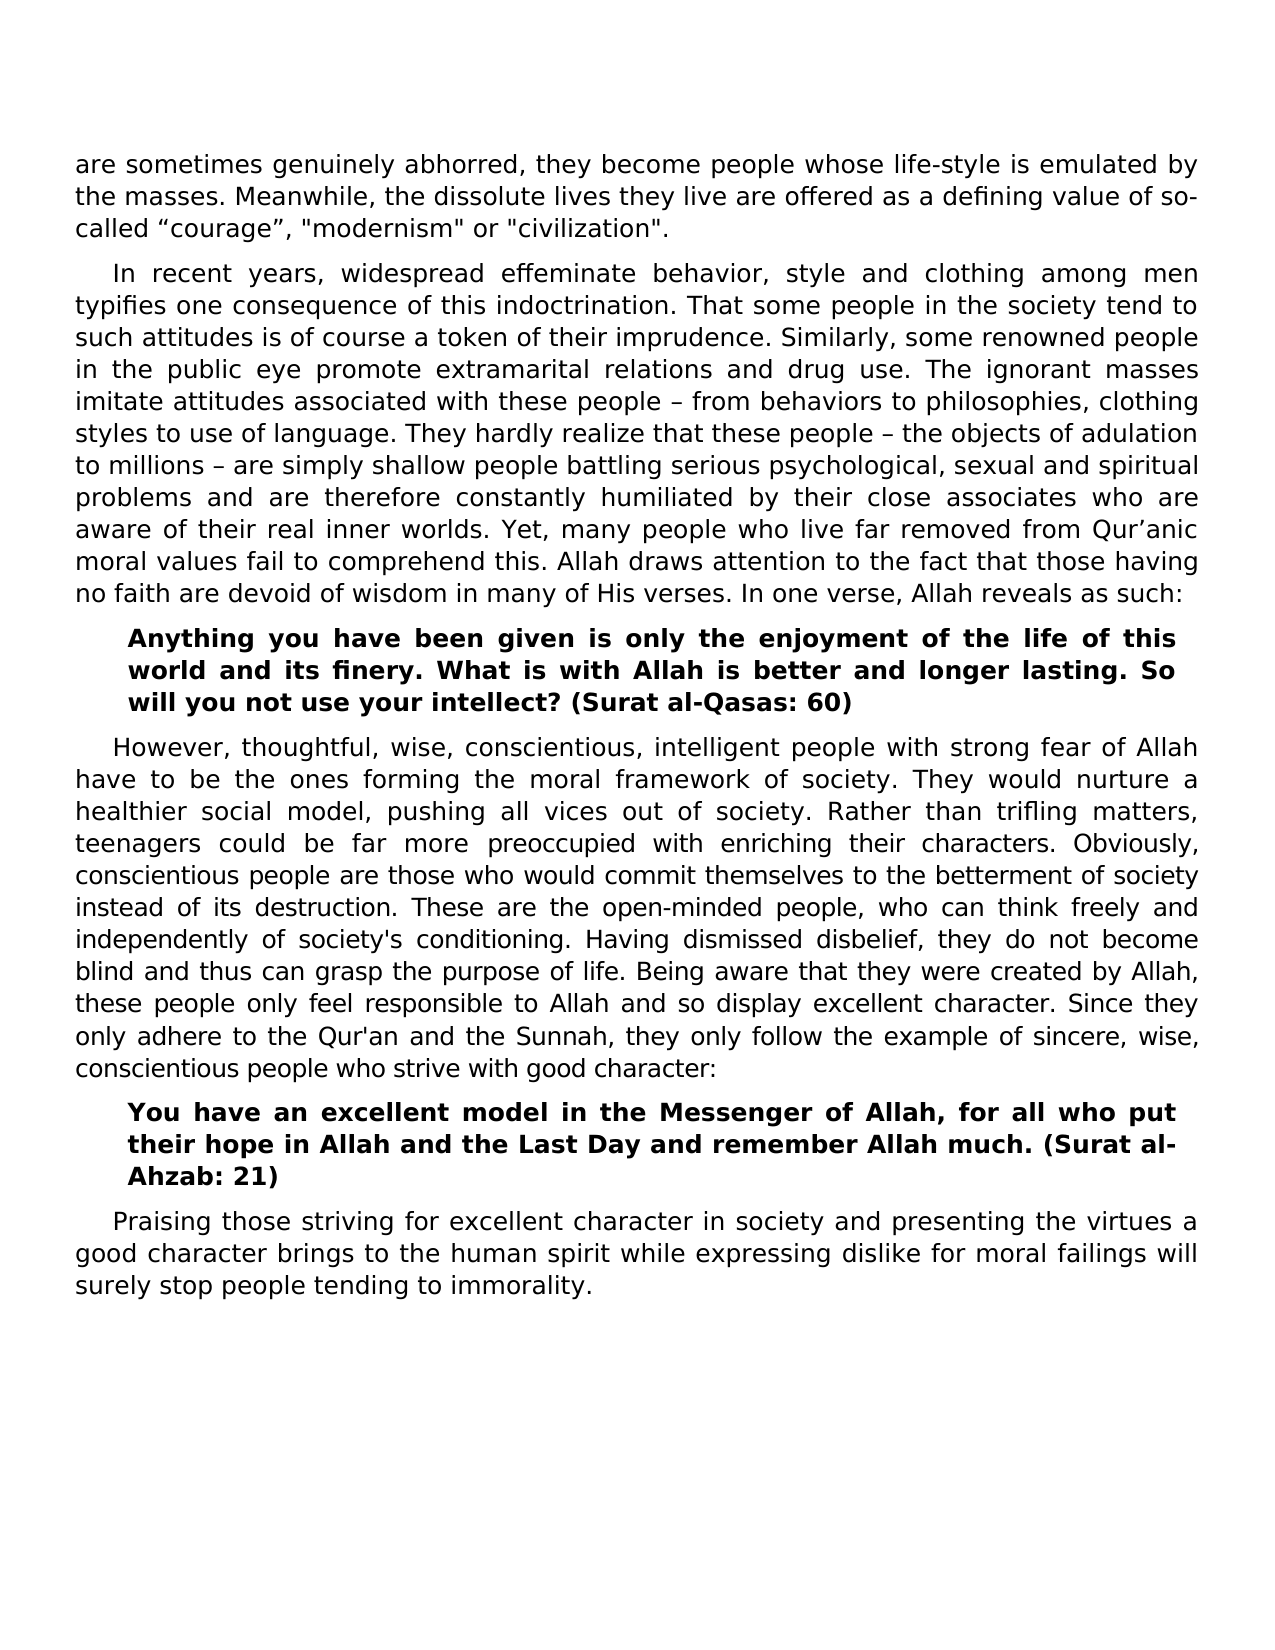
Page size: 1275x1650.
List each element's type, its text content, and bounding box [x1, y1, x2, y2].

text Anything you have been given is only the enjoyment of the life of this world and its finery. What is with Allah is better and longer lasting. So will you not use your intellect? (Surat al-Qasas: 60) [127, 624, 1177, 717]
text However, thoughtful, wise, conscientious, intelligent people with strong fear of Allah have to be the ones forming the moral framework of society. They would nurture a healthier social model, pushing all vices out of society. Rather than trifling matters, teenagers could be far more preoccupied with enriching their characters. Obviously, conscientious people are those who would commit themselves to the betterment of society instead of its destruction. These are the open-minded people, who can think freely and independently of society's conditioning. Having dismissed disbelief, they do not become blind and thus can grasp the purpose of life. Being aware that they were created by Allah, these people only feel responsible to Allah and so display excellent character. Since they only adhere to the Qur'an and the Sunnah, they only follow the example of sincere, wise, conscientious people who strive with good character: [75, 733, 1200, 1083]
text Praising those striving for excellent character in society and presenting the virtues a good character brings to the human spirit while expressing dislike for moral failings will surely stop people tending to immorality. [75, 1207, 1200, 1300]
text You have an excellent model in the Messenger of Allah, for all who put their hope in Allah and the Last Day and remember Allah much. (Surat al-Ahzab: 21) [127, 1098, 1177, 1192]
text In recent years, widespread effeminate behavior, style and clothing among men typifies one consequence of this indoctrination. That some people in the society tend to such attitudes is of course a token of their imprudence. Similarly, some renowned people in the public eye promote extramarital relations and drug use. The ignorant masses imitate attitudes associated with these people – from behaviors to philosophies, clothing styles to use of language. They hardly realize that these people – the objects of adulation to millions – are simply shallow people battling serious psychological, sexual and spiritual problems and are therefore constantly humiliated by their close associates who are aware of their real inner worlds. Yet, many people who live far removed from Qur’anic moral values fail to comprehend this. Allah draws attention to the fact that those having no faith are devoid of wisdom in many of His verses. In one verse, Allah reveals as such: [75, 259, 1200, 609]
text are sometimes genuinely abhorred, they become people whose life-style is emulated by the masses. Meanwhile, the dissolute lives they live are offered as a defining value of so-called “courage”, "modernism" or "civilization". [75, 150, 1200, 243]
